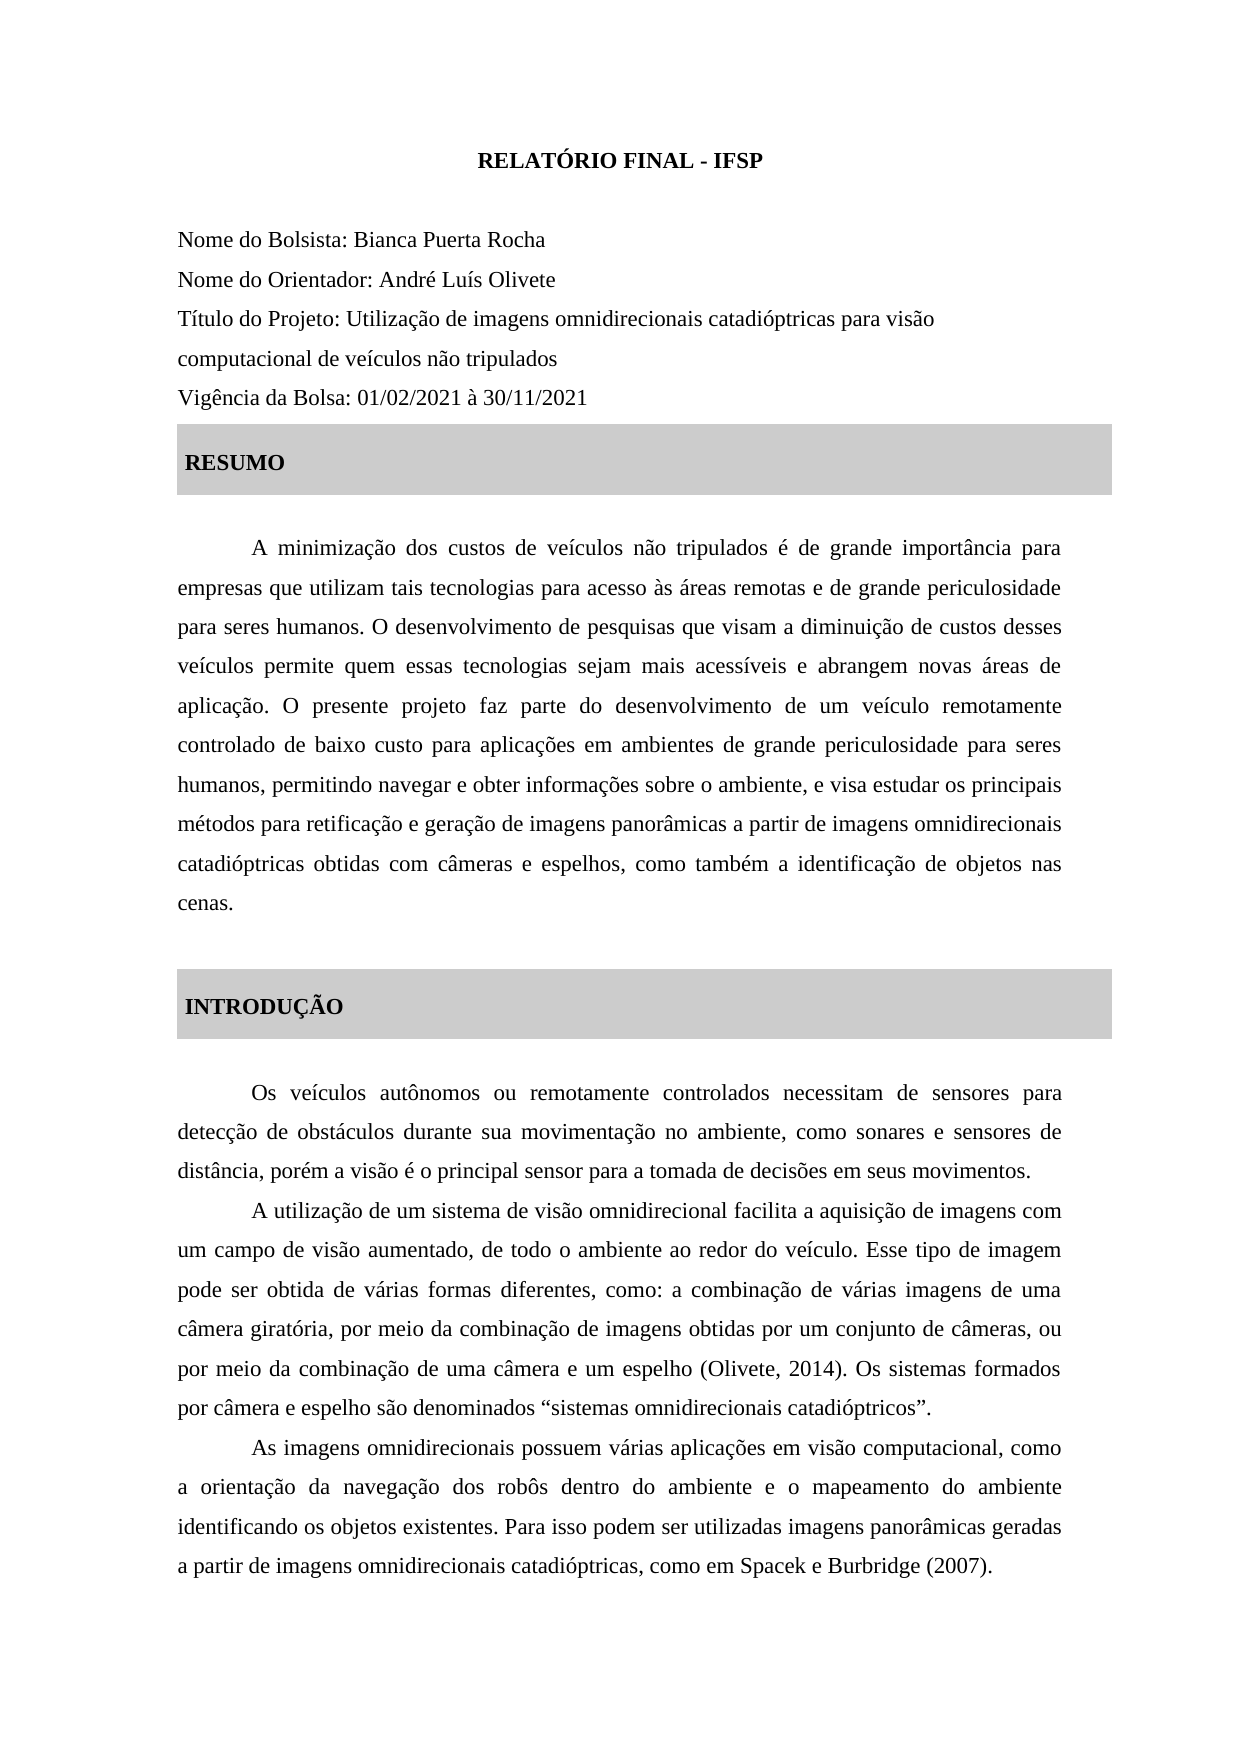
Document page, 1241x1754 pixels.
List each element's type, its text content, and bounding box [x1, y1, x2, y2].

text RELATÓRIO FINAL - IFSP [177, 148, 1063, 174]
text Título do Projeto: Utilização de imagens omnidirecionais catadióptricas para visão computacional de veículos não tripulados [177, 306, 1063, 371]
text As imagens omnidirecionais possuem várias aplicações em visão computacional, como a orientação da navegação dos robôs dentro do ambiente e o mapeamento do ambiente identificando os objetos existentes. Para isso podem ser utilizadas imagens panorâmicas geradas a partir de imagens omnidirecionais catadióptricas, como em Spacek e Burbridge (2007). [177, 1434, 1063, 1579]
text A utilização de um sistema de visão omnidirecional facilita a aquisição de imagens com um campo de visão aumentado, de todo o ambiente ao redor do veículo. Esse tipo de imagem pode ser obtida de várias formas diferentes, como: a combinação de várias imagens de uma câmera giratória, por meio da combinação de imagens obtidas por um conjunto de câmeras, ou por meio da combinação de uma câmera e um espelho (Olivete, 2014). Os sistemas formados por câmera e espelho são denominados “sistemas omnidirecionais catadióptricos”. [177, 1197, 1063, 1421]
text Vigência da Bolsa: 01/02/2021 à 30/11/2021 [177, 384, 1063, 411]
table_header RESUMO [177, 424, 1112, 495]
table_header INTRODUÇÃO [177, 969, 1112, 1039]
text A minimização dos custos de veículos não tripulados é de grande importância para empresas que utilizam tais tecnologias para acesso às áreas remotas e de grande periculosidade para seres humanos. O desenvolvimento de pesquisas que visam a diminuição de custos desses veículos permite quem essas tecnologias sejam mais acessíveis e abrangem novas áreas de aplicação. O presente projeto faz parte do desenvolvimento de um veículo remotamente controlado de baixo custo para aplicações em ambientes de grande periculosidade para seres humanos, permitindo navegar e obter informações sobre o ambiente, e visa estudar os principais métodos para retificação e geração de imagens panorâmicas a partir de imagens omnidirecionais catadióptricas obtidas com câmeras e espelhos, como também a identificação de objetos nas cenas. [177, 534, 1063, 916]
text Nome do Orientador: André Luís Olivete [177, 266, 1063, 292]
text Os veículos autônomos ou remotamente controlados necessitam de sensores para detecção de obstáculos durante sua movimentação no ambiente, como sonares e sensores de distância, porém a visão é o principal sensor para a tomada de decisões em seus movimentos. [177, 1079, 1063, 1184]
text Nome do Bolsista: Bianca Puerta Rocha [177, 227, 1063, 253]
